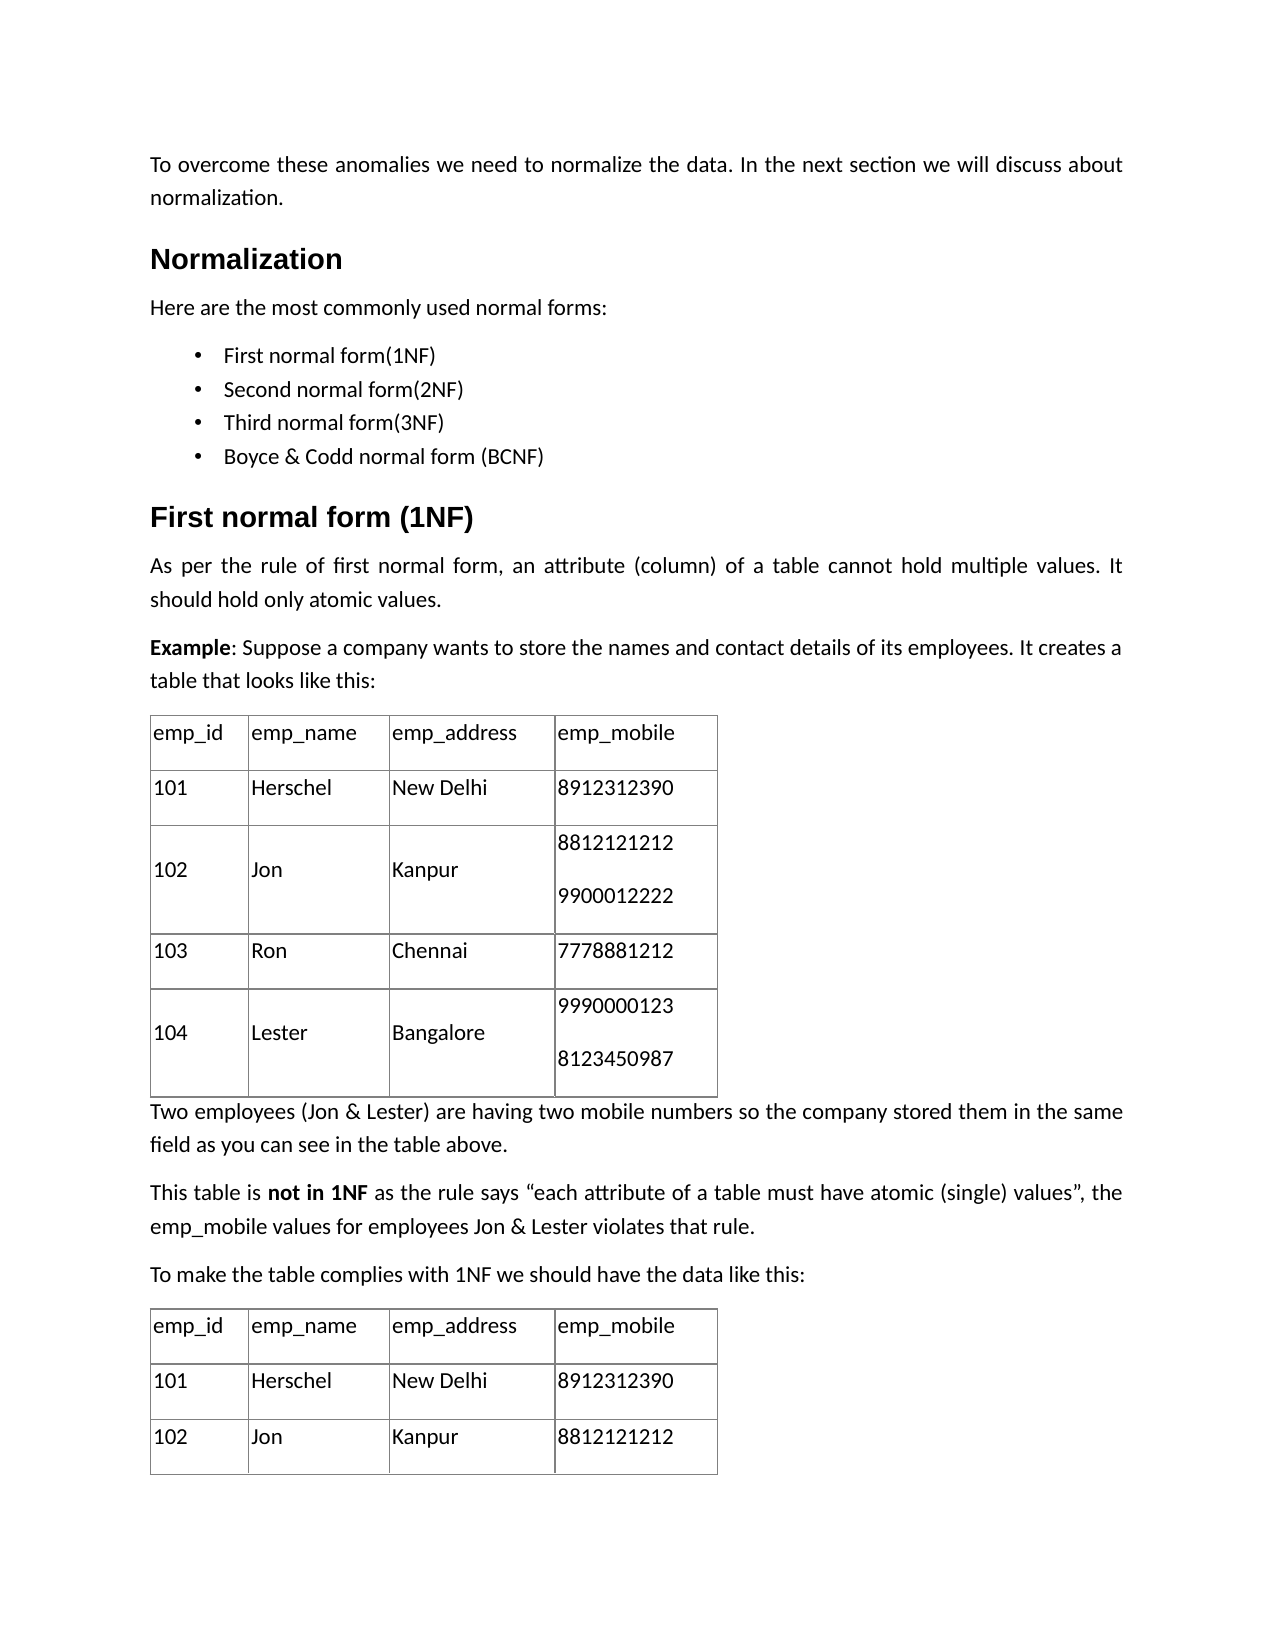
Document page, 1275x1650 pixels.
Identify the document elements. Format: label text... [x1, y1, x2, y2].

table_cell 7778881212 [556, 935, 717, 988]
table_cell Ron [249, 935, 389, 988]
table_cell 101 [151, 1365, 248, 1418]
text This table is not in 1NF as the rule says “each attribute of a table must have atomic (single) values”, the emp_mobile values for employees Jon & Lester violates that rule. [150, 1178, 1125, 1240]
table_header emp_address [390, 716, 554, 770]
list First normal form(1NF) [194, 341, 1125, 369]
table_cell 102 [151, 826, 248, 933]
table_header emp_mobile [556, 1310, 717, 1363]
table_cell Chennai [390, 935, 554, 988]
table_cell 8812121212 9900012222 [556, 826, 717, 933]
table_cell 102 [151, 1420, 248, 1473]
table_cell 104 [151, 990, 248, 1096]
table_cell Herschel [249, 1365, 389, 1418]
table_cell Jon [249, 826, 389, 933]
table_cell Lester [249, 990, 389, 1096]
subtitle Normalization [150, 242, 1125, 276]
table_cell New Delhi [390, 771, 554, 825]
table_cell 8912312390 [556, 771, 717, 825]
table_header emp_name [249, 716, 389, 770]
table_cell 8912312390 [556, 1365, 717, 1418]
list Boyce & Codd normal form (BCNF) [194, 442, 1125, 470]
table_cell Kanpur [390, 1420, 554, 1473]
list Third normal form(3NF) [194, 408, 1125, 436]
table_header emp_mobile [556, 716, 717, 770]
list Second normal form(2NF) [194, 375, 1125, 403]
subtitle First normal form (1NF) [150, 500, 1125, 534]
table_cell Jon [249, 1420, 389, 1473]
text As per the rule of first normal form, an attribute (column) of a table cannot hold multiple values. It should hold only atomic values. [150, 551, 1125, 613]
table_cell Kanpur [390, 826, 554, 933]
table_header emp_name [249, 1310, 389, 1363]
text Two employees (Jon & Lester) are having two mobile numbers so the company stored them in the same field as you can see in the table above. [150, 1097, 1125, 1158]
text To make the table complies with 1NF we should have the data like this: [150, 1260, 1125, 1288]
table_cell 9990000123 8123450987 [556, 990, 717, 1096]
table_cell 8812121212 [556, 1420, 717, 1473]
text To overcome these anomalies we need to normalize the data. In the next section we will discuss about normalization. [150, 150, 1125, 212]
text Example: Suppose a company wants to store the names and contact details of its employees. It creates a table that looks like this: [150, 633, 1125, 695]
table_header emp_address [390, 1310, 554, 1363]
table_cell New Delhi [390, 1365, 554, 1418]
table_header emp_id [151, 1310, 248, 1363]
text Here are the most commonly used normal forms: [150, 293, 1125, 321]
table_cell Bangalore [390, 990, 554, 1096]
table_cell 101 [151, 771, 248, 825]
table_header emp_id [151, 716, 248, 770]
table_cell Herschel [249, 771, 389, 825]
table_cell 103 [151, 935, 248, 988]
